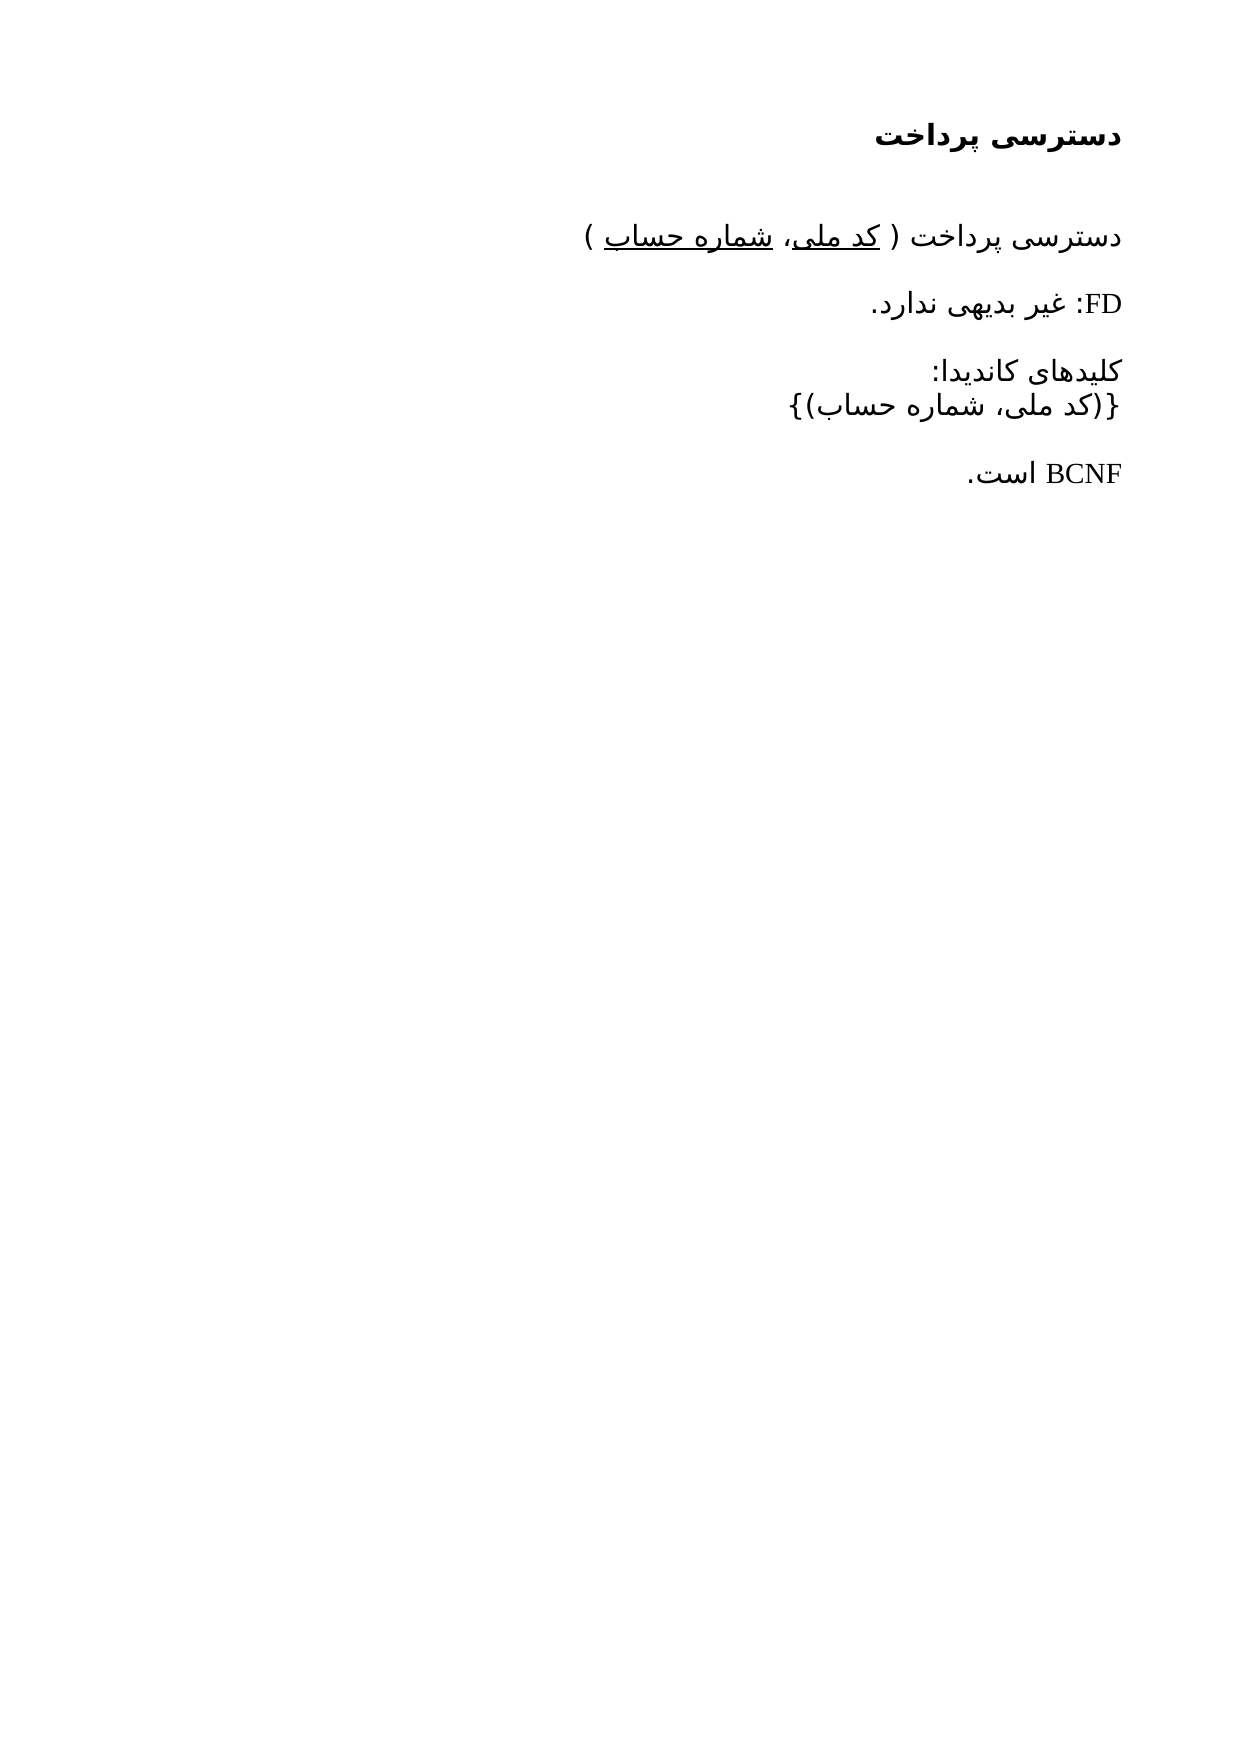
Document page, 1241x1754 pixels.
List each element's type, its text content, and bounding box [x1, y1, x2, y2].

text {(کد ملی، شماره حساب)} [118, 388, 1122, 422]
text دسترسی پرداخت ( کد ملی، شماره حساب ) [118, 219, 1122, 253]
text BCNF است. [118, 456, 1122, 490]
text FD: غیر بدیهی ندارد. [118, 287, 1122, 321]
text کلید‌های کاندیدا: [118, 354, 1122, 388]
text دسترسی پرداخت [118, 118, 1122, 152]
